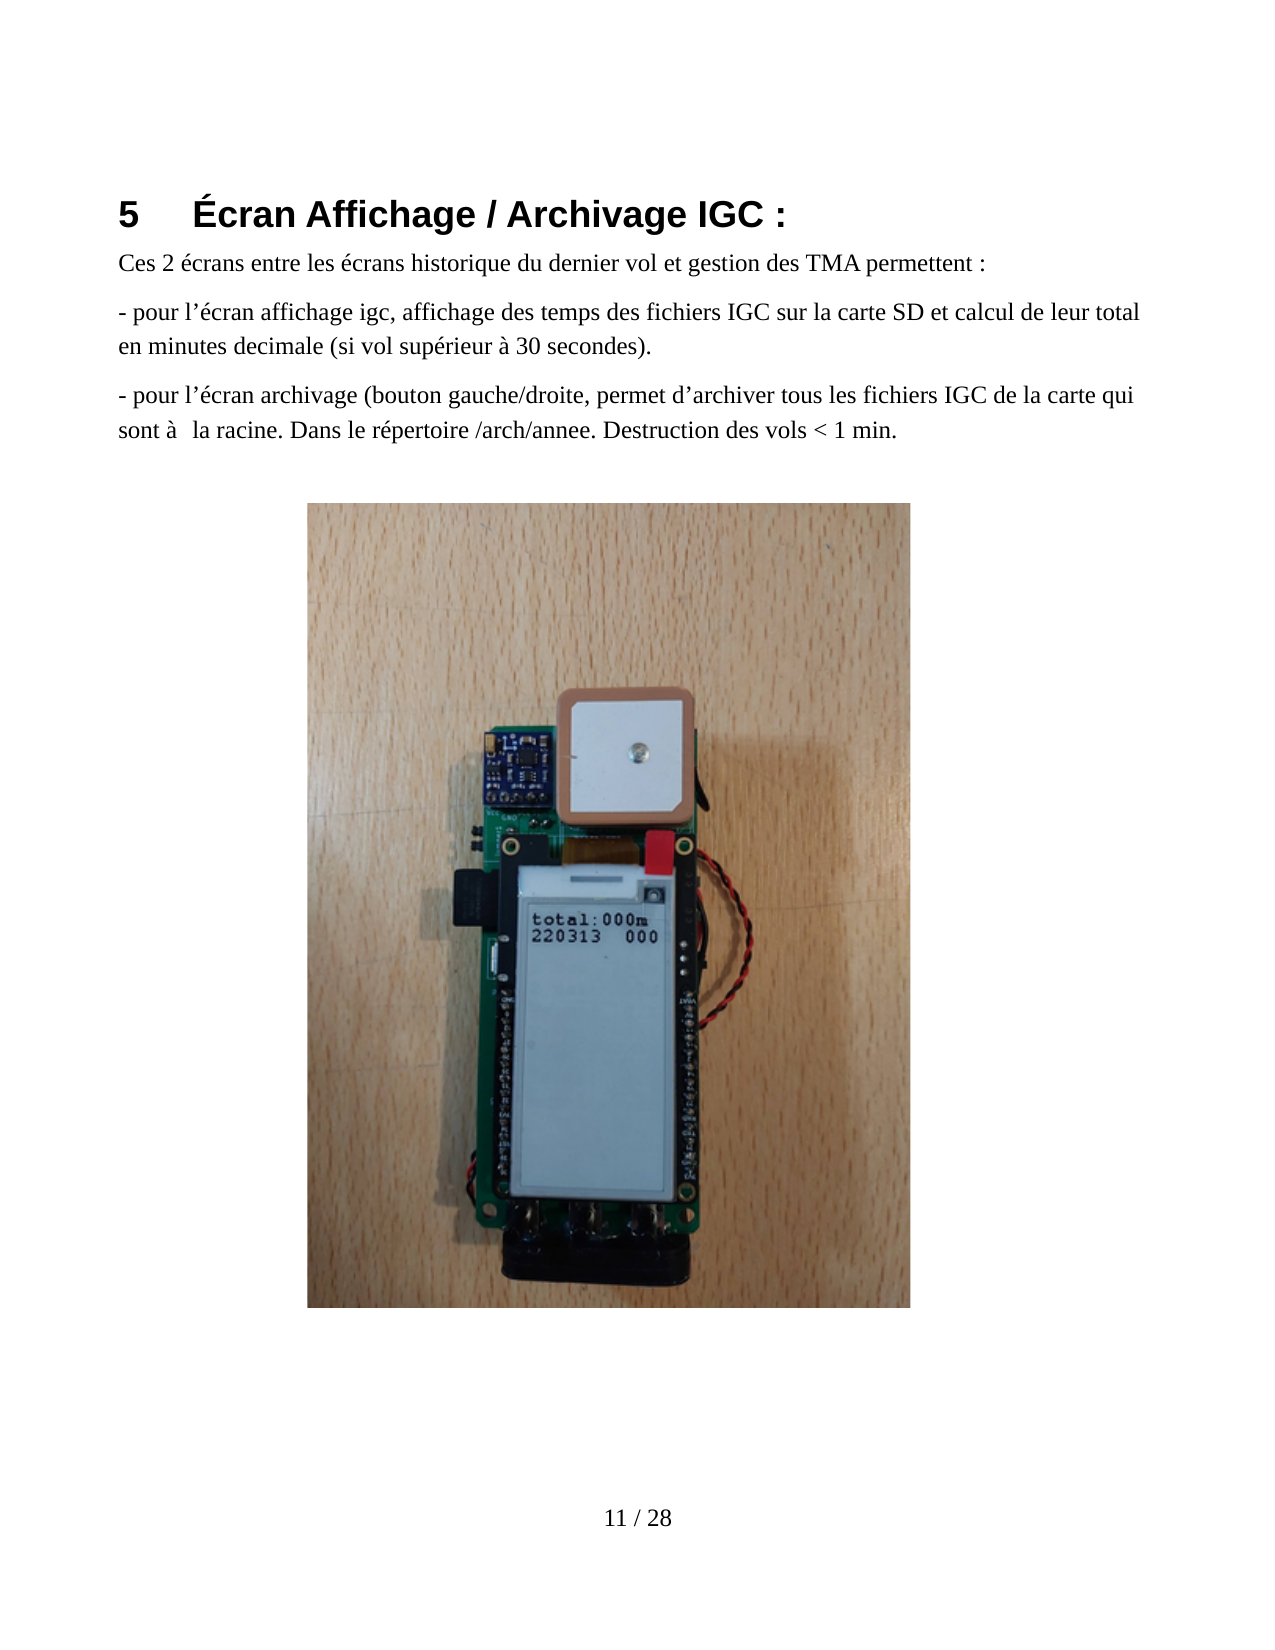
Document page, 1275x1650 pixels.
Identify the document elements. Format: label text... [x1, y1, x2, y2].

text Ces 2 écrans entre les écrans historique du dernier vol et gestion des TMA permettent : [118, 248, 1157, 277]
text - pour l’écran archivage (bouton gauche/droite, permet d’archiver tous les fichiers IGC de la carte qui sont à la racine. Dans le répertoire /arch/annee. Destruction des vols < 1 min. [118, 380, 1157, 444]
text - pour l’écran affichage igc, affichage des temps des fichiers IGC sur la carte SD et calcul de leur total en minutes decimale (si vol supérieur à 30 secondes). [118, 297, 1157, 360]
picture [307, 503, 911, 1308]
subtitle Écran Affichage / Archivage IGC : [118, 192, 1157, 235]
